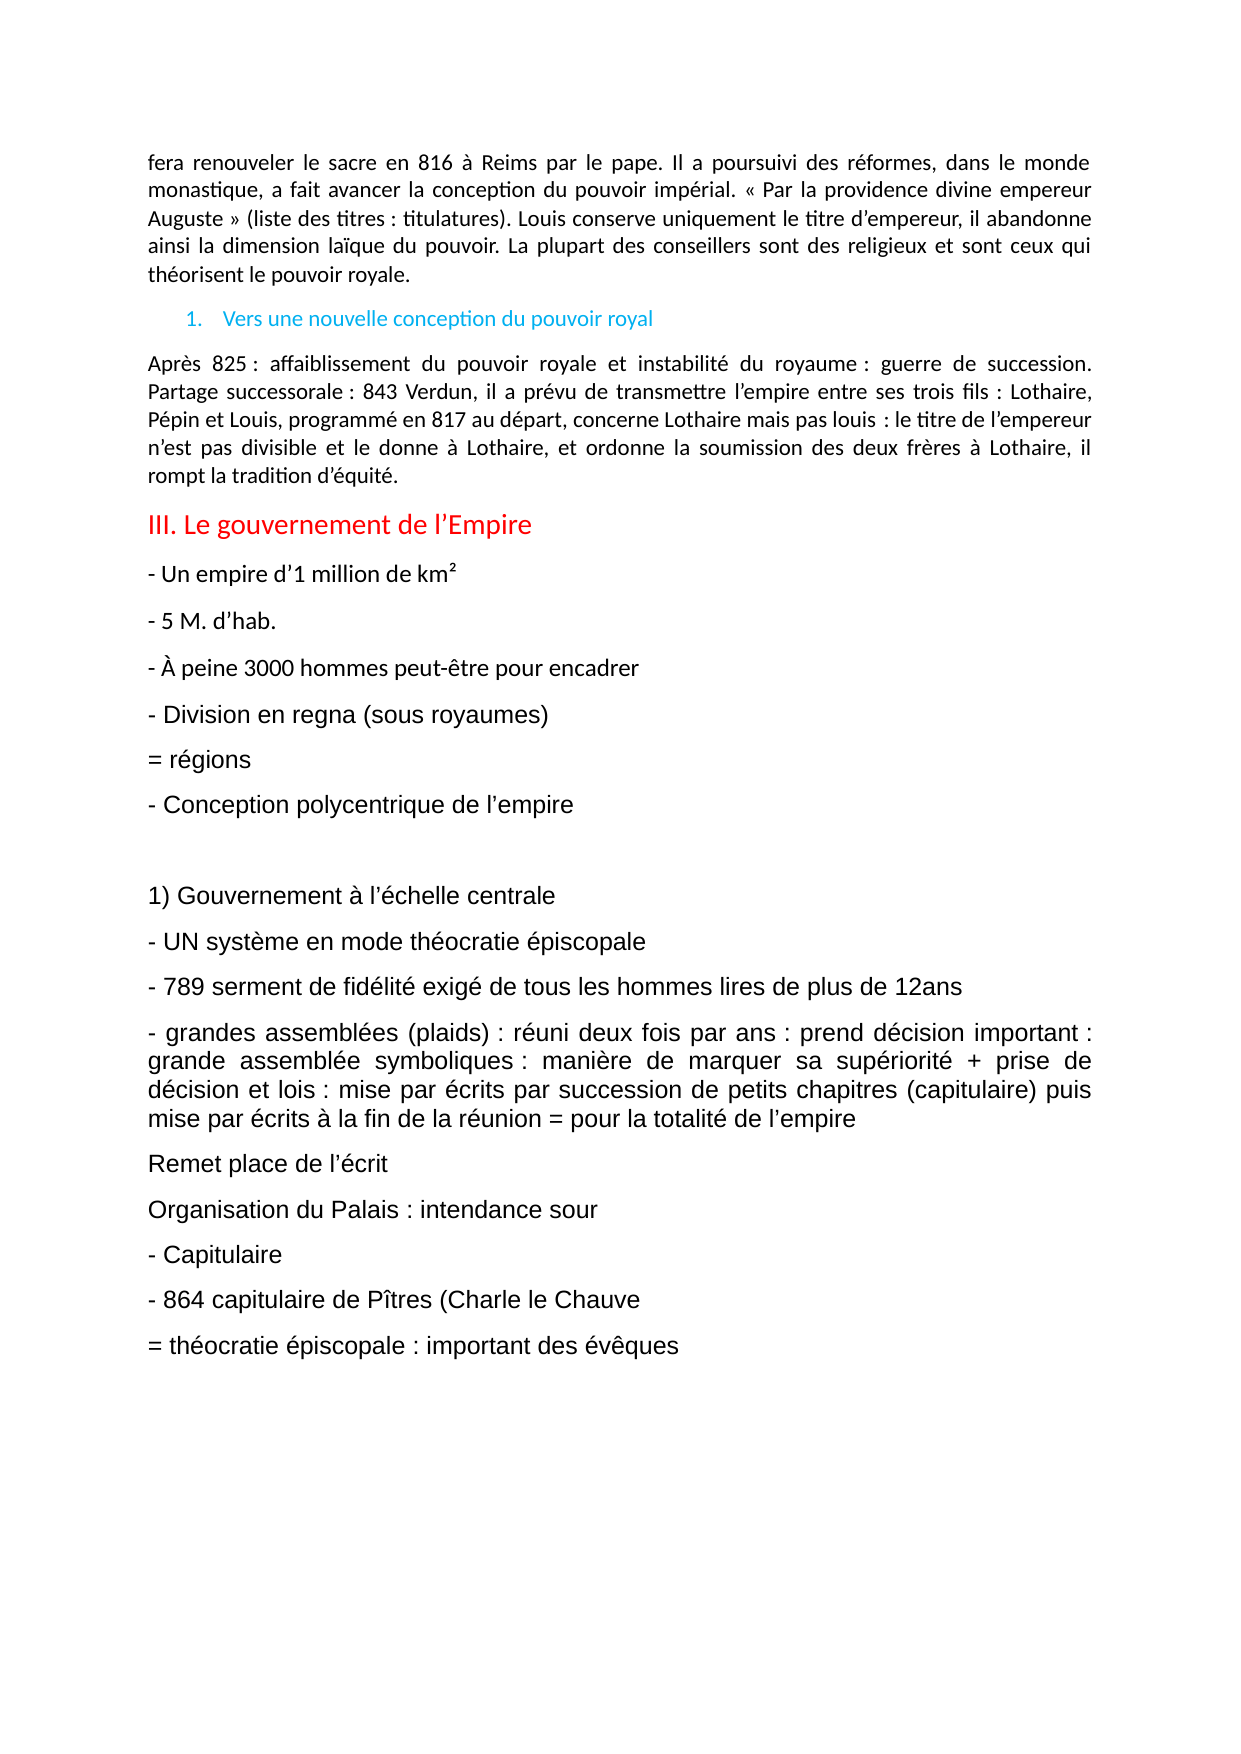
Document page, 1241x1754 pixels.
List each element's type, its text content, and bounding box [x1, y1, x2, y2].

text = régions [148, 745, 1093, 774]
text - 5 M. d’hab. [148, 605, 1093, 636]
text - grandes assemblées (plaids) : réuni deux fois par ans : prend décision important : grande assemblée symboliques : manière de marquer sa supériorité + prise de décision et lois : mise par écrits par succession de petits chapitres (capitulaire) puis mise par écrits à la fin de la réunion = pour la totalité de l’empire [148, 1018, 1093, 1133]
text fera renouveler le sacre en 816 à Reims par le pape. Il a poursuivi des réformes, dans le monde monastique, a fait avancer la conception du pouvoir impérial. « Par la providence divine empereur Auguste » (liste des titres : titulatures). Louis conserve uniquement le titre d’empereur, il abandonne ainsi la dimension laïque du pouvoir. La plupart des conseillers sont des religieux et sont ceux qui théorisent le pouvoir royale. [148, 148, 1093, 288]
text 1) Gouvernement à l’échelle centrale [148, 881, 1093, 910]
text - Conception polycentrique de l’empire [148, 791, 1093, 819]
text - 789 serment de fidélité exigé de tous les hommes lires de plus de 12ans [148, 972, 1093, 1001]
text III. Le gouvernement de l’Empire [148, 506, 1093, 541]
text = théocratie épiscopale : important des évêques [148, 1331, 1093, 1360]
text - Capitulaire [148, 1240, 1093, 1269]
text - UN système en mode théocratie épiscopale [148, 927, 1093, 956]
text Après 825 : affaiblissement du pouvoir royale et instabilité du royaume : guerre de succession. Partage successorale : 843 Verdun, il a prévu de transmettre l’empire entre ses trois fils : Lothaire, Pépin et Louis, programmé en 817 au départ, concerne Lothaire mais pas louis : le titre de l’empereur n’est pas divisible et le donne à Lothaire, et ordonne la soumission des deux frères à Lothaire, il rompt la tradition d’équité. [148, 349, 1093, 489]
text - À peine 3000 hommes peut-être pour encadrer [148, 652, 1093, 683]
list Vers une nouvelle conception du pouvoir royal [185, 304, 1093, 332]
text Organisation du Palais : intendance sour [148, 1195, 1093, 1223]
text Remet place de l’écrit [148, 1149, 1093, 1178]
text - Division en regna (sous royaumes) [148, 700, 1093, 728]
text - 864 capitulaire de Pîtres (Charle le Chauve [148, 1286, 1093, 1314]
text - Un empire d’1 million de km² [148, 558, 1093, 589]
